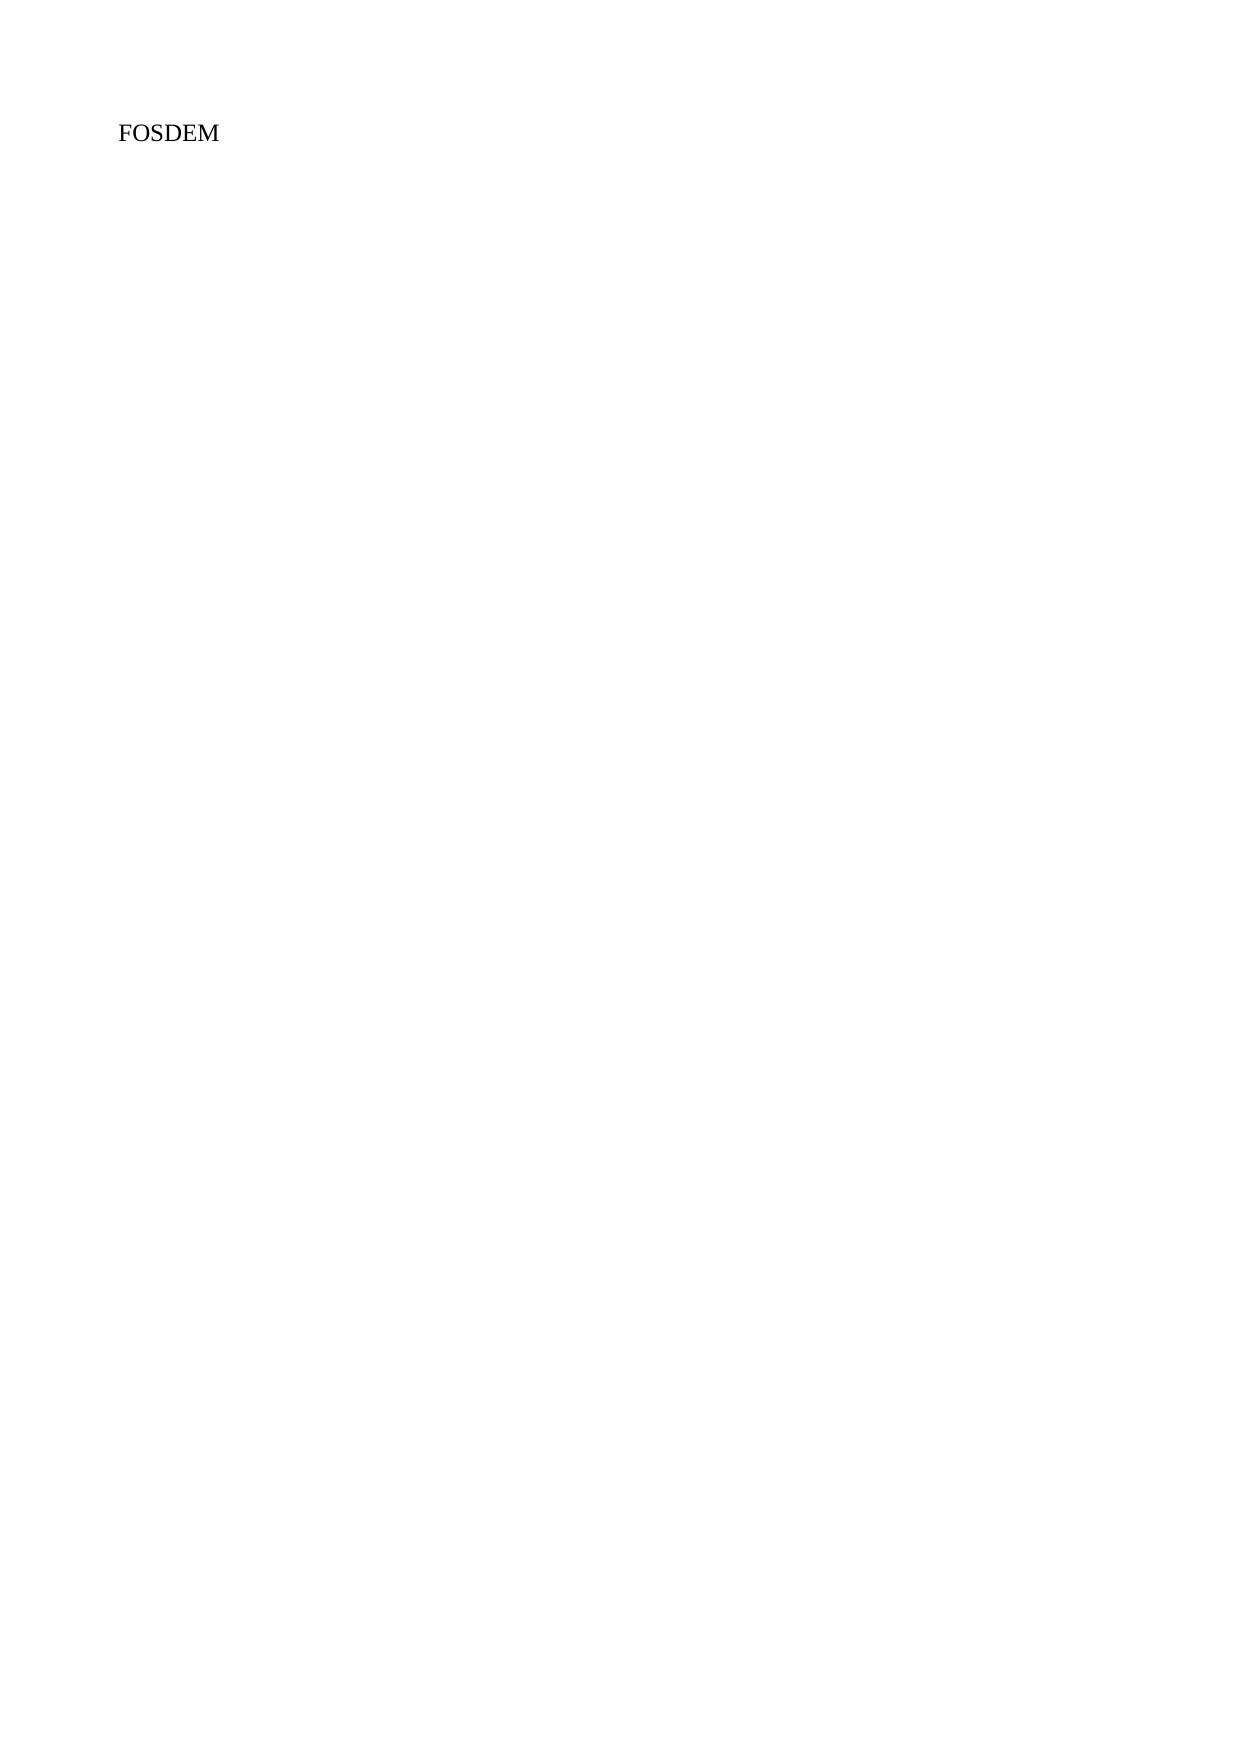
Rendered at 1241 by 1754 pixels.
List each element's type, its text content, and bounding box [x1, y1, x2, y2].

text FOSDEM [118, 118, 1122, 147]
